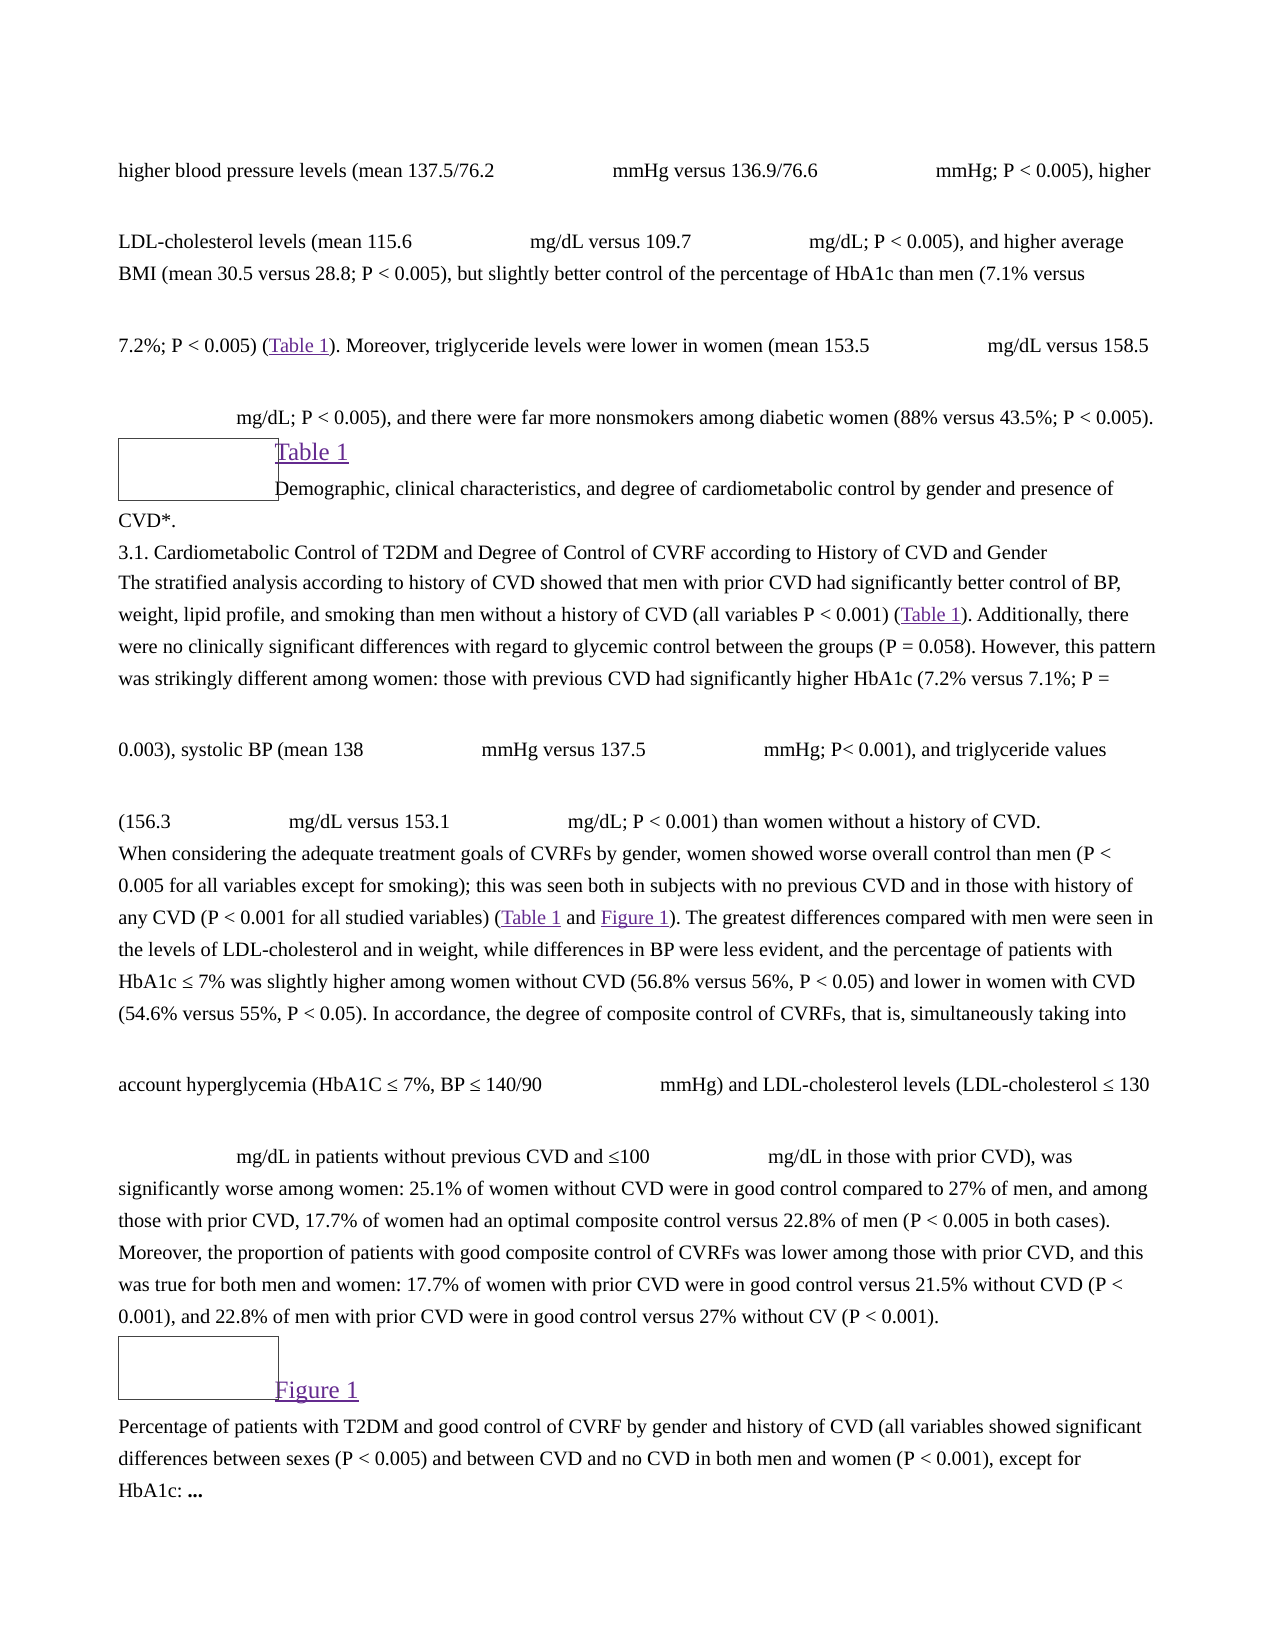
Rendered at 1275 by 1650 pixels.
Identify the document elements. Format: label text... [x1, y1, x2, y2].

text The stratified analysis according to history of CVD showed that men with prior CVD had significantly better control of BP, weight, lipid profile, and smoking than men without a history of CVD (all variables P < 0.001) (Table 1). Additionally, there were no clinically significant differences with regard to glycemic control between the groups (P = 0.058). However, this pattern was strikingly different among women: those with previous CVD had significantly higher HbA1c (7.2% versus 7.1%; P = 0.003), systolic BP (mean 138mmHg versus 137.5mmHg; P< 0.001), and triglyceride values (156.3mg/dL versus 153.1mg/dL; P < 0.001) than women without a history of CVD. [118, 570, 1157, 833]
text Demographic, clinical characteristics, and degree of cardiometabolic control by gender and presence of CVD*. [118, 477, 1157, 532]
text Figure 1 [118, 1375, 1157, 1404]
text higher blood pressure levels (mean 137.5/76.2mmHg versus 136.9/76.6mmHg; P < 0.005), higher LDL-cholesterol levels (mean 115.6mg/dL versus 109.7mg/dL; P < 0.005), and higher average BMI (mean 30.5 versus 28.8; P < 0.005), but slightly better control of the percentage of HbA1c than men (7.1% versus 7.2%; P < 0.005) (Table 1). Moreover, triglyceride levels were lower in women (mean 153.5mg/dL versus 158.5mg/dL; P < 0.005), and there were far more nonsmokers among diabetic women (88% versus 43.5%; P < 0.005). [118, 118, 1157, 429]
subtitle 3.1. Cardiometabolic Control of T2DM and Degree of Control of CVRF according to History of CVD and Gender [118, 541, 1157, 564]
text Percentage of patients with T2DM and good control of CVRF by gender and history of CVD (all variables showed significant differences between sexes (P < 0.005) and between CVD and no CVD in both men and women (P < 0.001), except for HbA1c: ... [118, 1415, 1157, 1502]
text When considering the adequate treatment goals of CVRFs by gender, women showed worse overall control than men (P < 0.005 for all variables except for smoking); this was seen both in subjects with no previous CVD and in those with history of any CVD (P < 0.001 for all studied variables) (Table 1 and Figure 1). The greatest differences compared with men were seen in the levels of LDL-cholesterol and in weight, while differences in BP were less evident, and the percentage of patients with HbA1c ≤ 7% was slightly higher among women without CVD (56.8% versus 56%, P < 0.05) and lower in women with CVD (54.6% versus 55%, P < 0.05). In accordance, the degree of composite control of CVRFs, that is, simultaneously taking into account hyperglycemia (HbA1C ≤ 7%, BP ≤ 140/90mmHg) and LDL-cholesterol levels (LDL-cholesterol ≤ 130mg/dL in patients without previous CVD and ≤100mg/dL in those with prior CVD), was significantly worse among women: 25.1% of women without CVD were in good control compared to 27% of men, and among those with prior CVD, 17.7% of women had an optimal composite control versus 22.8% of men (P < 0.005 in both cases). Moreover, the proportion of patients with good composite control of CVRFs was lower among those with prior CVD, and this was true for both men and women: 17.7% of women with prior CVD were in good control versus 21.5% without CVD (P < 0.001), and 22.8% of men with prior CVD were in good control versus 27% without CV (P < 0.001). [118, 842, 1157, 1327]
text Table 1 [119, 439, 278, 500]
text Table 1 [279, 437, 1157, 466]
